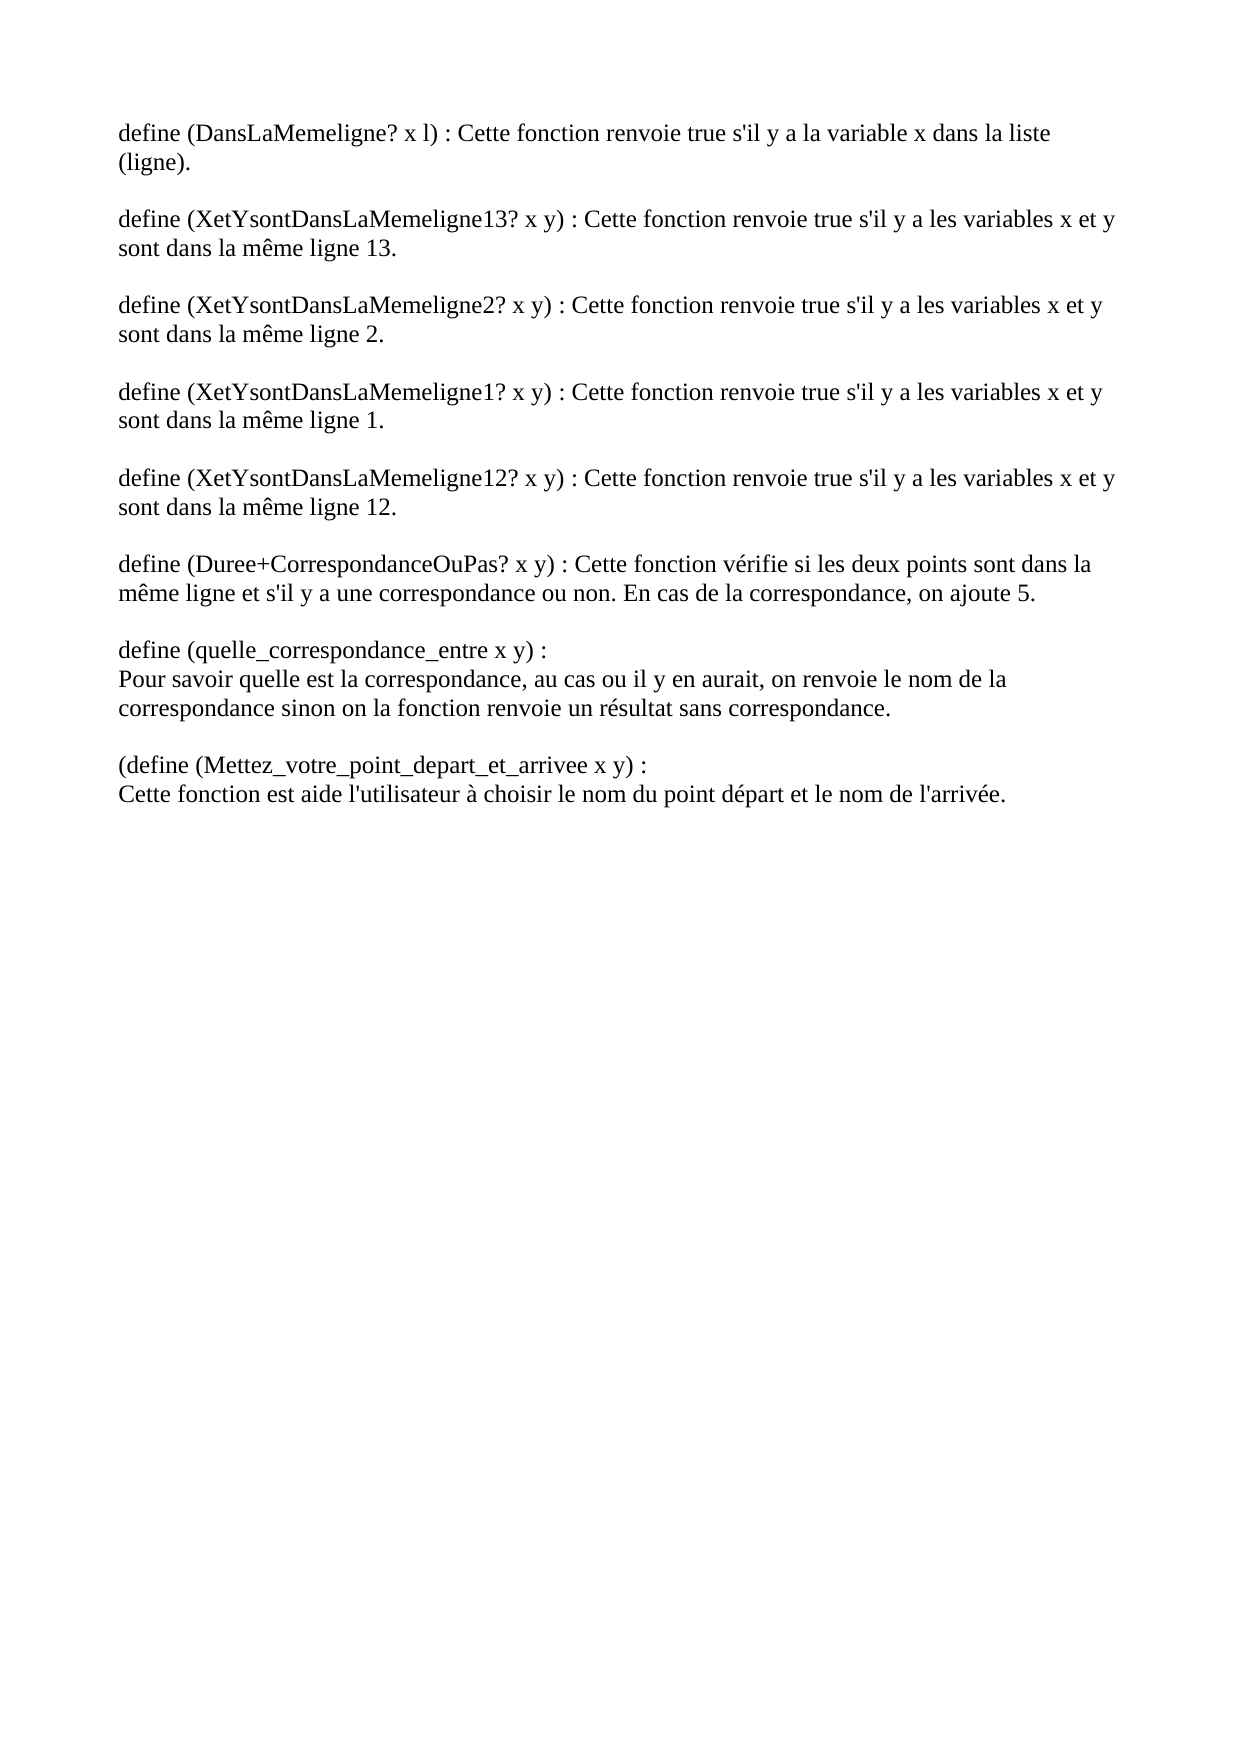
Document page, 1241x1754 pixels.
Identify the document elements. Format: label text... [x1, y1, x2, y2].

text define (XetYsontDansLaMemeligne2? x y) : Cette fonction renvoie true s'il y a les variables x et y sont dans la même ligne 2. [118, 291, 1122, 348]
text define (XetYsontDansLaMemeligne12? x y) : Cette fonction renvoie true s'il y a les variables x et y sont dans la même ligne 12. [118, 463, 1122, 521]
text define (XetYsontDansLaMemeligne1? x y) : Cette fonction renvoie true s'il y a les variables x et y sont dans la même ligne 1. [118, 377, 1122, 434]
text define (XetYsontDansLaMemeligne13? x y) : Cette fonction renvoie true s'il y a les variables x et y sont dans la même ligne 13. [118, 204, 1122, 262]
text Pour savoir quelle est la correspondance, au cas ou il y en aurait, on renvoie le nom de la correspondance sinon on la fonction renvoie un résultat sans correspondance. [118, 664, 1122, 722]
text (define (Mettez_votre_point_depart_et_arrivee x y) : [118, 751, 1122, 779]
text define (Duree+CorrespondanceOuPas? x y) : Cette fonction vérifie si les deux points sont dans la même ligne et s'il y a une correspondance ou non. En cas de la correspondance, on ajoute 5. [118, 549, 1122, 607]
text define (DansLaMemeligne? x l) : Cette fonction renvoie true s'il y a la variable x dans la liste (ligne). [118, 118, 1122, 176]
text Cette fonction est aide l'utilisateur à choisir le nom du point départ et le nom de l'arrivée. [118, 779, 1122, 808]
text define (quelle_correspondance_entre x y) : [118, 636, 1122, 664]
